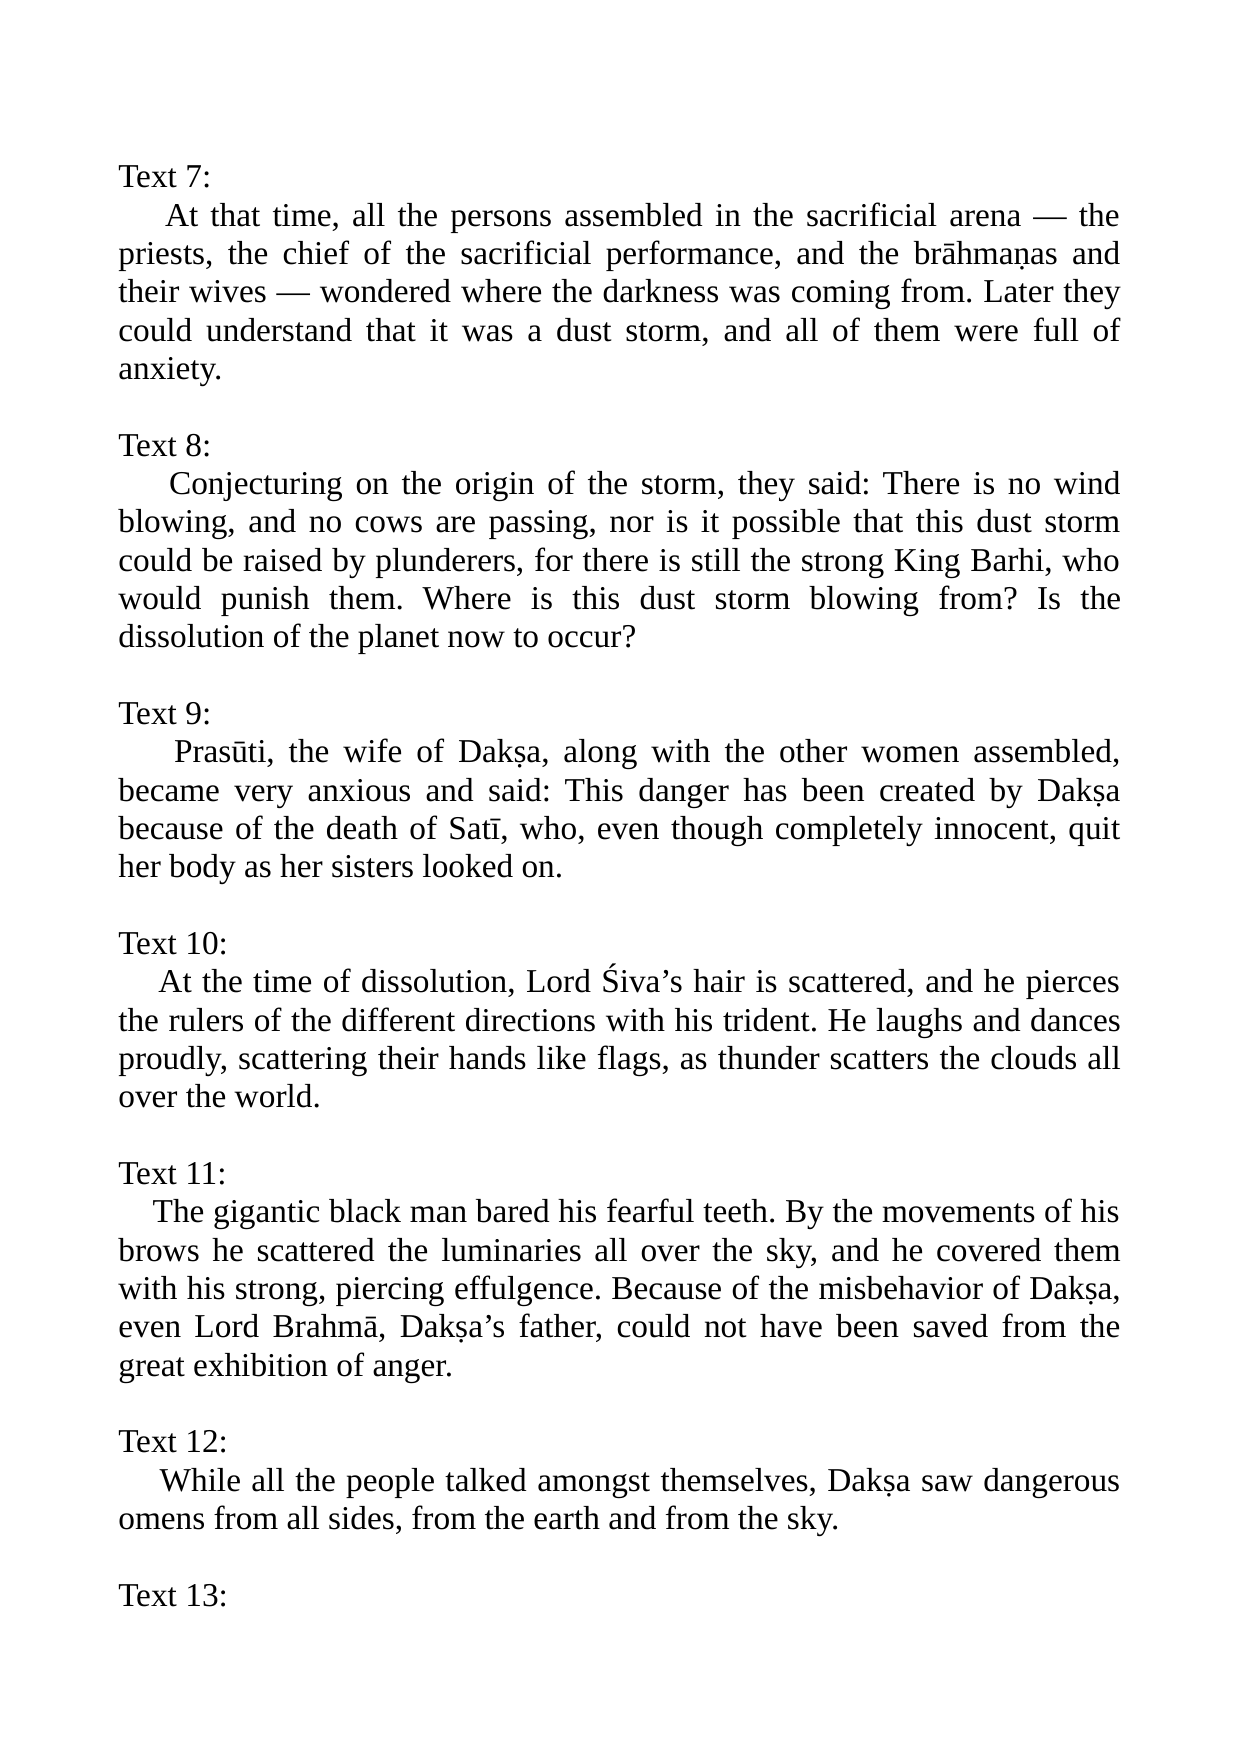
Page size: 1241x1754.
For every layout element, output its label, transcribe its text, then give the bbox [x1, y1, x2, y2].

text Text 11: [118, 1153, 1122, 1191]
text At the time of dissolution, Lord Śiva’s hair is scattered, and he pierces the rulers of the different directions with his trident. He laughs and dances proudly, scattering their hands like flags, as thunder scatters the clouds all over the world. [118, 961, 1122, 1115]
text Text 12: [118, 1421, 1122, 1460]
text Conjecturing on the origin of the storm, they said: There is no wind blowing, and no cows are passing, nor is it possible that this dust storm could be raised by plunderers, for there is still the strong King Barhi, who would punish them. Where is this dust storm blowing from? Is the dissolution of the planet now to occur? [118, 463, 1122, 655]
text Text 8: [118, 425, 1122, 463]
text Text 7: [118, 156, 1122, 195]
text At that time, all the persons assembled in the sacrificial arena — the priests, the chief of the sacrificial performance, and the brāhmaṇas and their wives — wondered where the darkness was coming from. Later they could understand that it was a dust storm, and all of them were full of anxiety. [118, 195, 1122, 386]
text While all the people talked amongst themselves, Dakṣa saw dangerous omens from all sides, from the earth and from the sky. [118, 1460, 1122, 1536]
text Text 13: [118, 1575, 1122, 1613]
text Text 9: [118, 693, 1122, 731]
text Text 10: [118, 923, 1122, 961]
text The gigantic black man bared his fearful teeth. By the movements of his brows he scattered the luminaries all over the sky, and he covered them with his strong, piercing effulgence. Because of the misbehavior of Dakṣa, even Lord Brahmā, Dakṣa’s father, could not have been saved from the great exhibition of anger. [118, 1191, 1122, 1383]
text Prasūti, the wife of Dakṣa, along with the other women assembled, became very anxious and said: This danger has been created by Dakṣa because of the death of Satī, who, even though completely innocent, quit her body as her sisters looked on. [118, 731, 1122, 885]
